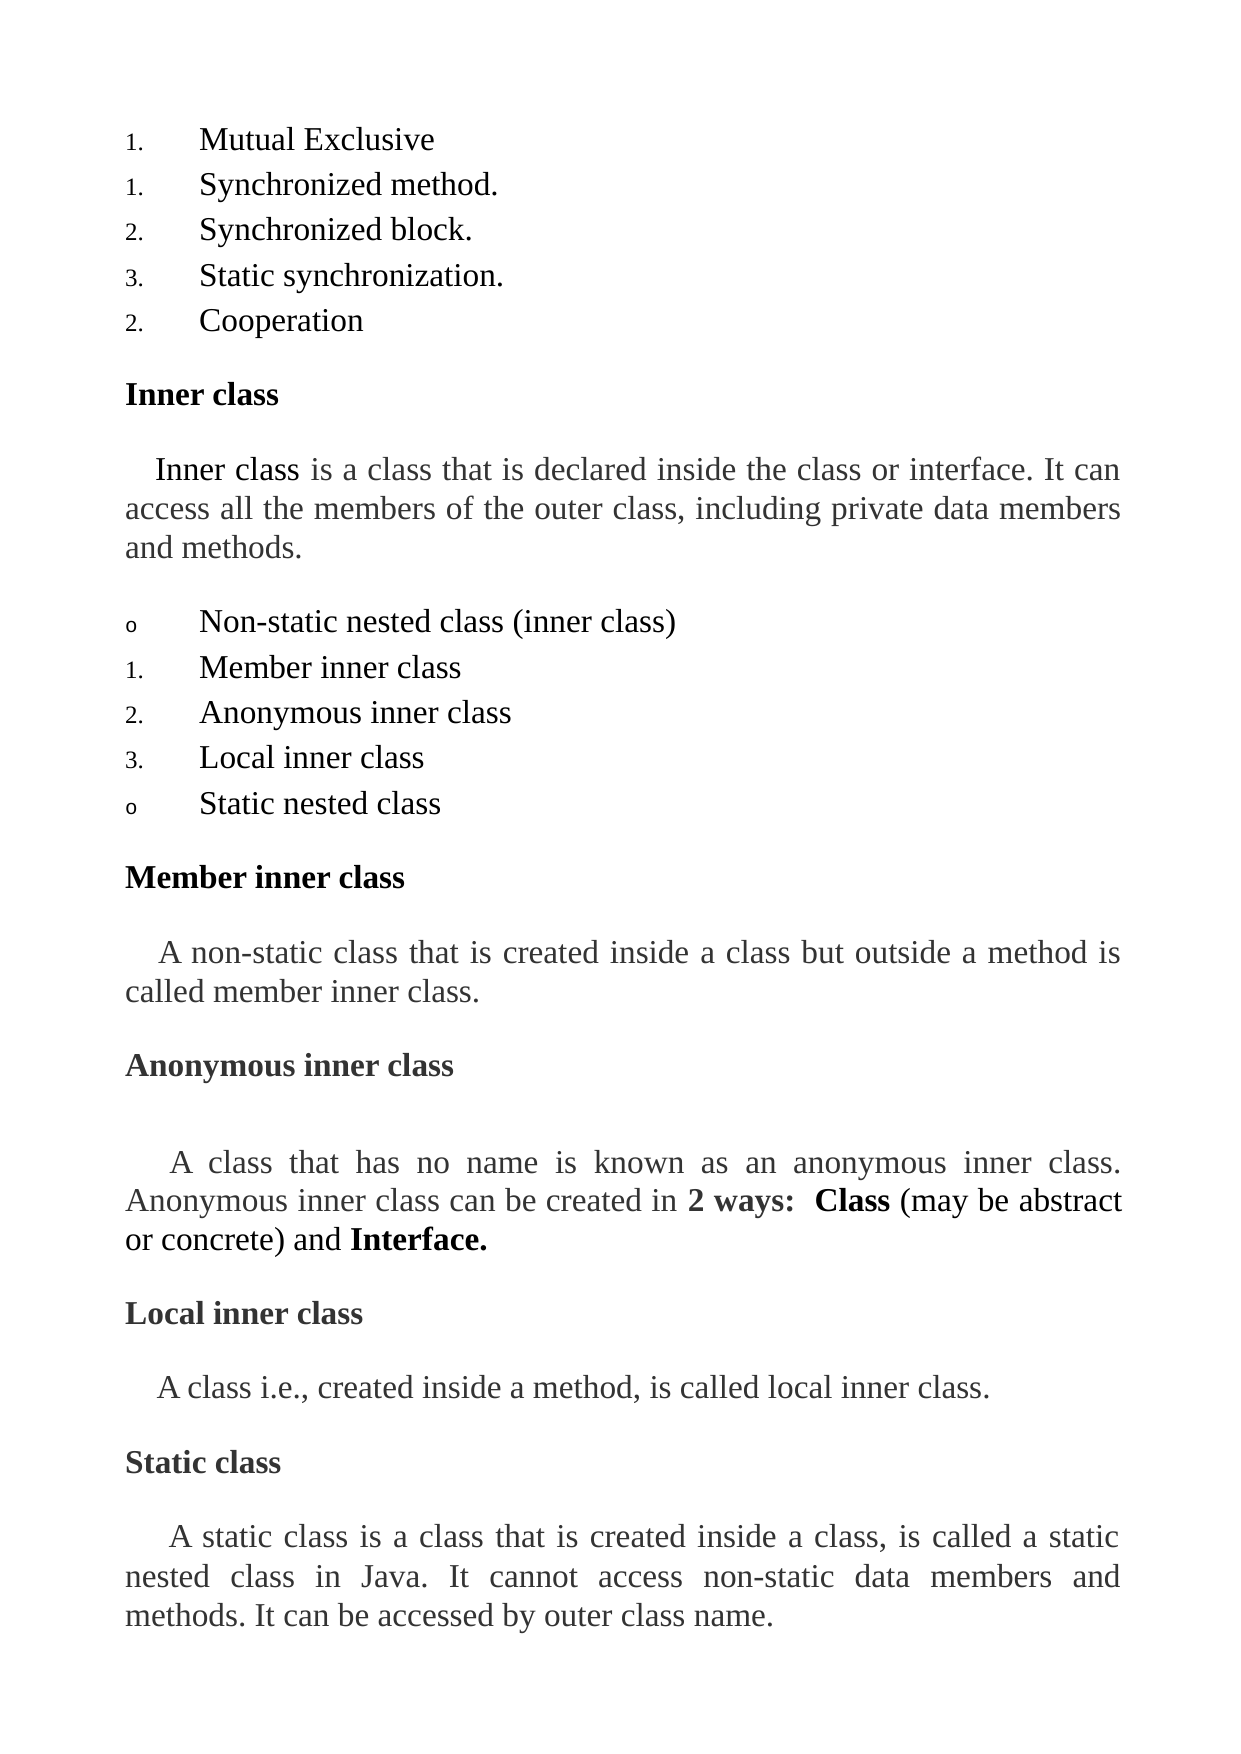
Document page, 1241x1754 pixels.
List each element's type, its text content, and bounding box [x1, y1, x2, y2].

list Non-static nested class (inner class) [125, 601, 1122, 640]
text Static class [125, 1442, 1122, 1481]
list Static synchronization. [125, 254, 1122, 293]
list Cooperation [125, 299, 1122, 338]
list Mutual Exclusive [125, 118, 1122, 157]
text Member inner class [125, 857, 1122, 896]
list Member inner class [125, 646, 1122, 685]
text A class that has no name is known as an anonymous inner class. Anonymous inner class can be created in 2 ways: Class (may be abstract or concrete) and Interface. [125, 1142, 1122, 1257]
list Local inner class [125, 737, 1122, 776]
list Synchronized method. [125, 163, 1122, 202]
text A non-static class that is created inside a class but outside a method is called member inner class. [125, 931, 1122, 1009]
text Anonymous inner class [125, 1045, 1122, 1084]
text Local inner class [125, 1293, 1122, 1332]
text Inner class [125, 374, 1122, 413]
text A static class is a class that is created inside a class, is called a static nested class in Java. It cannot access non-static data members and methods. It can be accessed by outer class name. [125, 1516, 1122, 1633]
text A class i.e., created inside a method, is called local inner class. [125, 1367, 1122, 1406]
list Synchronized block. [125, 209, 1122, 248]
text Inner class is a class that is declared inside the class or interface. It can access all the members of the outer class, including private data members and methods. [125, 448, 1122, 566]
list Static nested class [125, 782, 1122, 821]
list Anonymous inner class [125, 692, 1122, 731]
